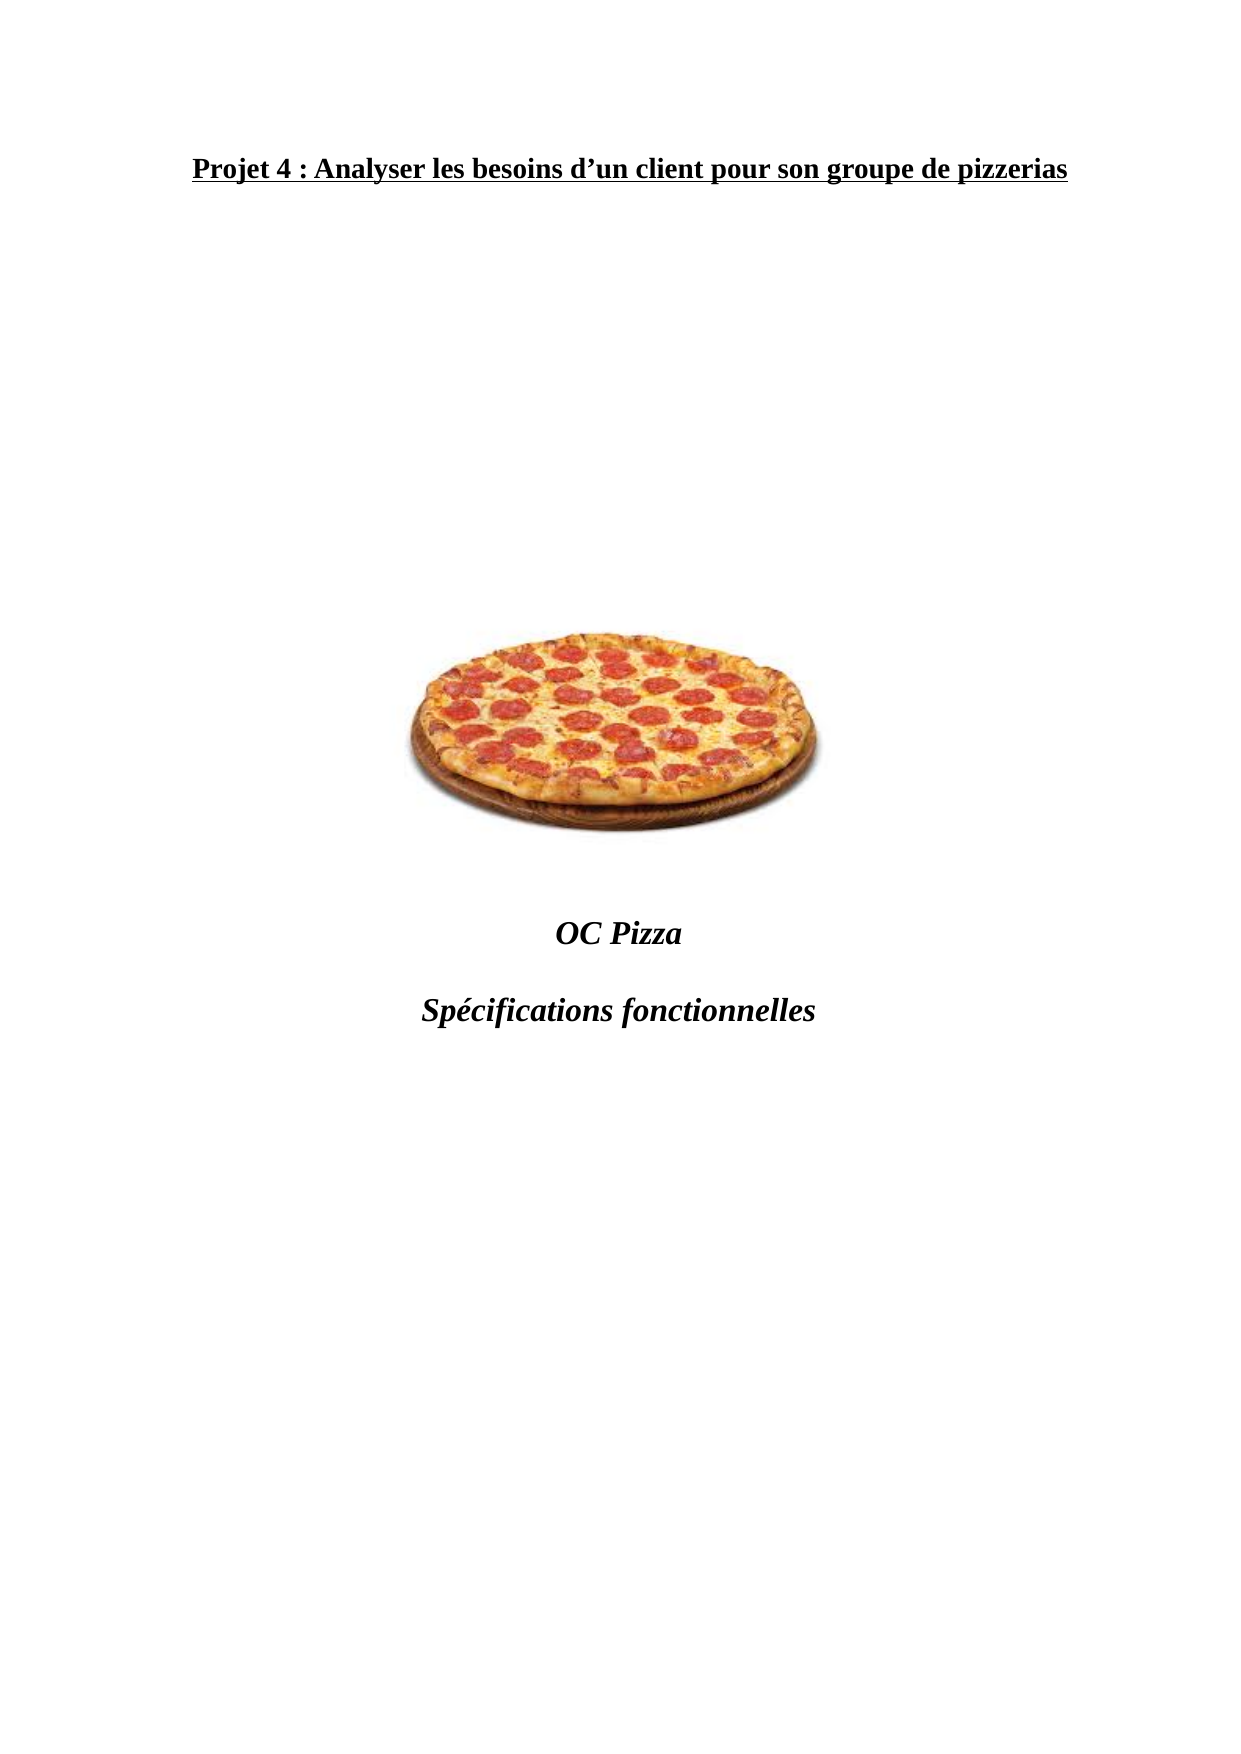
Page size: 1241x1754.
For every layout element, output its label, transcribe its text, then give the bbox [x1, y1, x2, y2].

text Projet 4 : Analyser les besoins d’un client pour son groupe de pizzerias [118, 152, 1122, 185]
text OC Pizza [118, 913, 1122, 952]
text Spécifications fonctionnelles [118, 990, 1122, 1028]
picture [367, 606, 862, 855]
